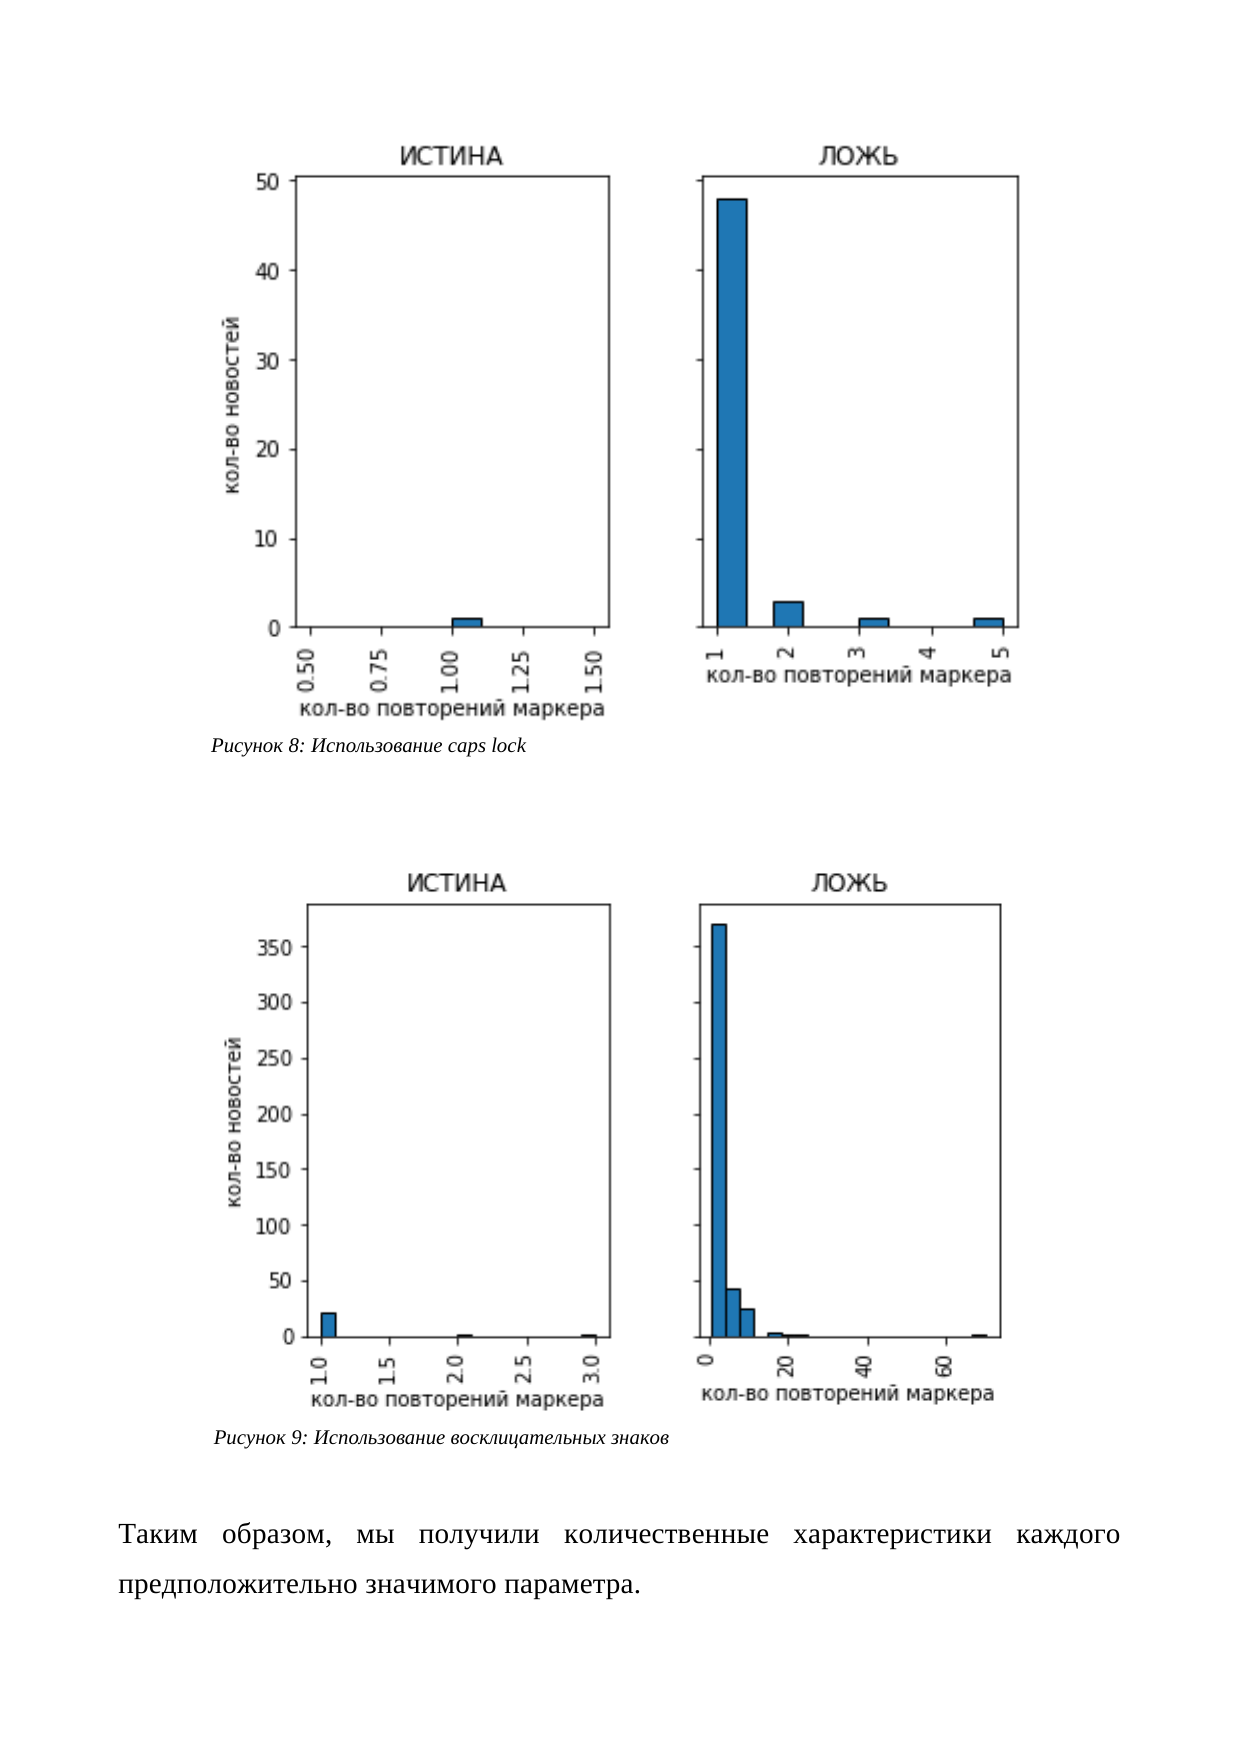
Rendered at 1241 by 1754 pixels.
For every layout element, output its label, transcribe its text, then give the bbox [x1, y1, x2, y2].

picture [213, 858, 1014, 1425]
text Рисунок 8: Использование caps lock [211, 733, 1029, 757]
text Рисунок 9: Использование восклицательных знаков [213, 1425, 1014, 1449]
picture [210, 130, 1030, 733]
text Таким образом, мы получили количественные характеристики каждого предположительно значимого параметра. [118, 1516, 1122, 1600]
